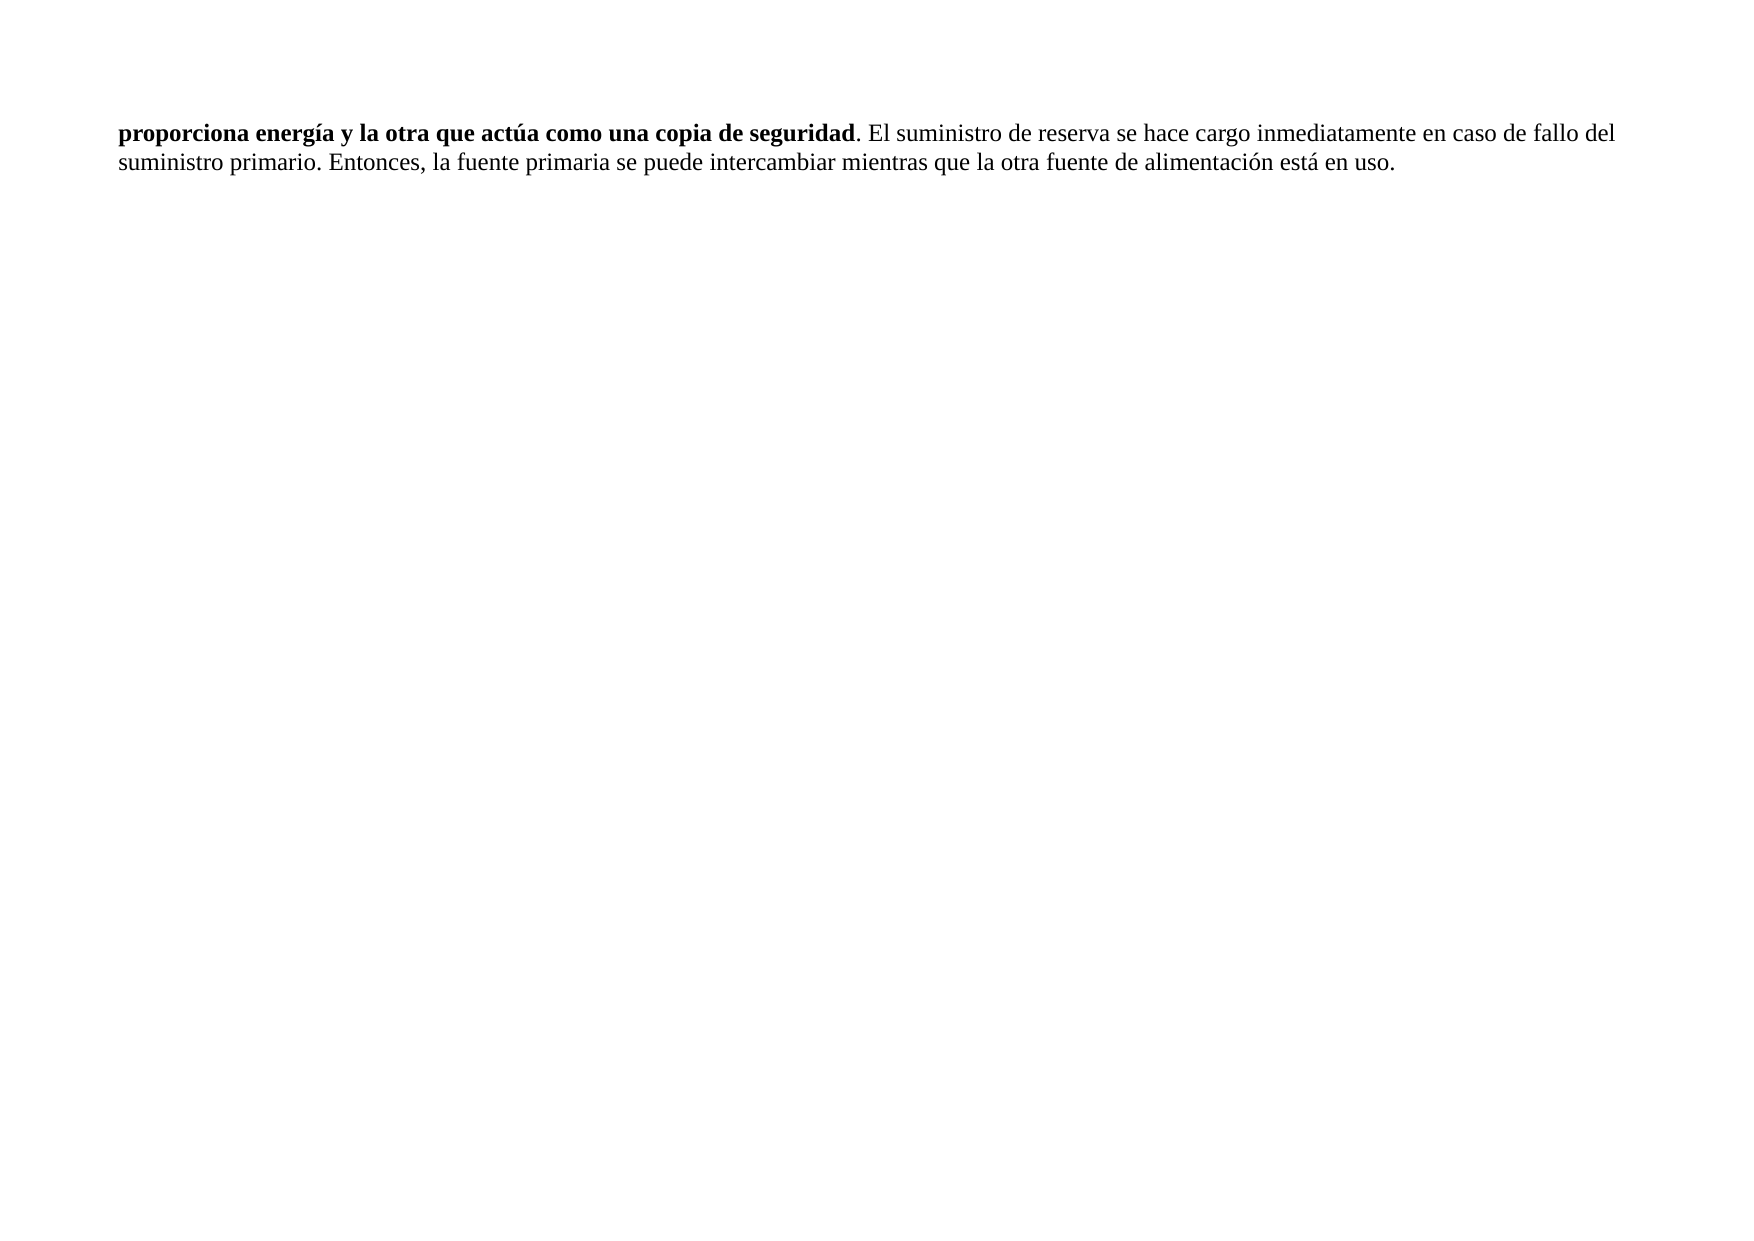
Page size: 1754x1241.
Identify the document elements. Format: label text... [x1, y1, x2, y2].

text proporciona energía y la otra que actúa como una copia de seguridad. El suministro de reserva se hace cargo inmediatamente en caso de fallo del suministro primario. Entonces, la fuente primaria se puede intercambiar mientras que la otra fuente de alimentación está en uso. [118, 118, 1636, 176]
